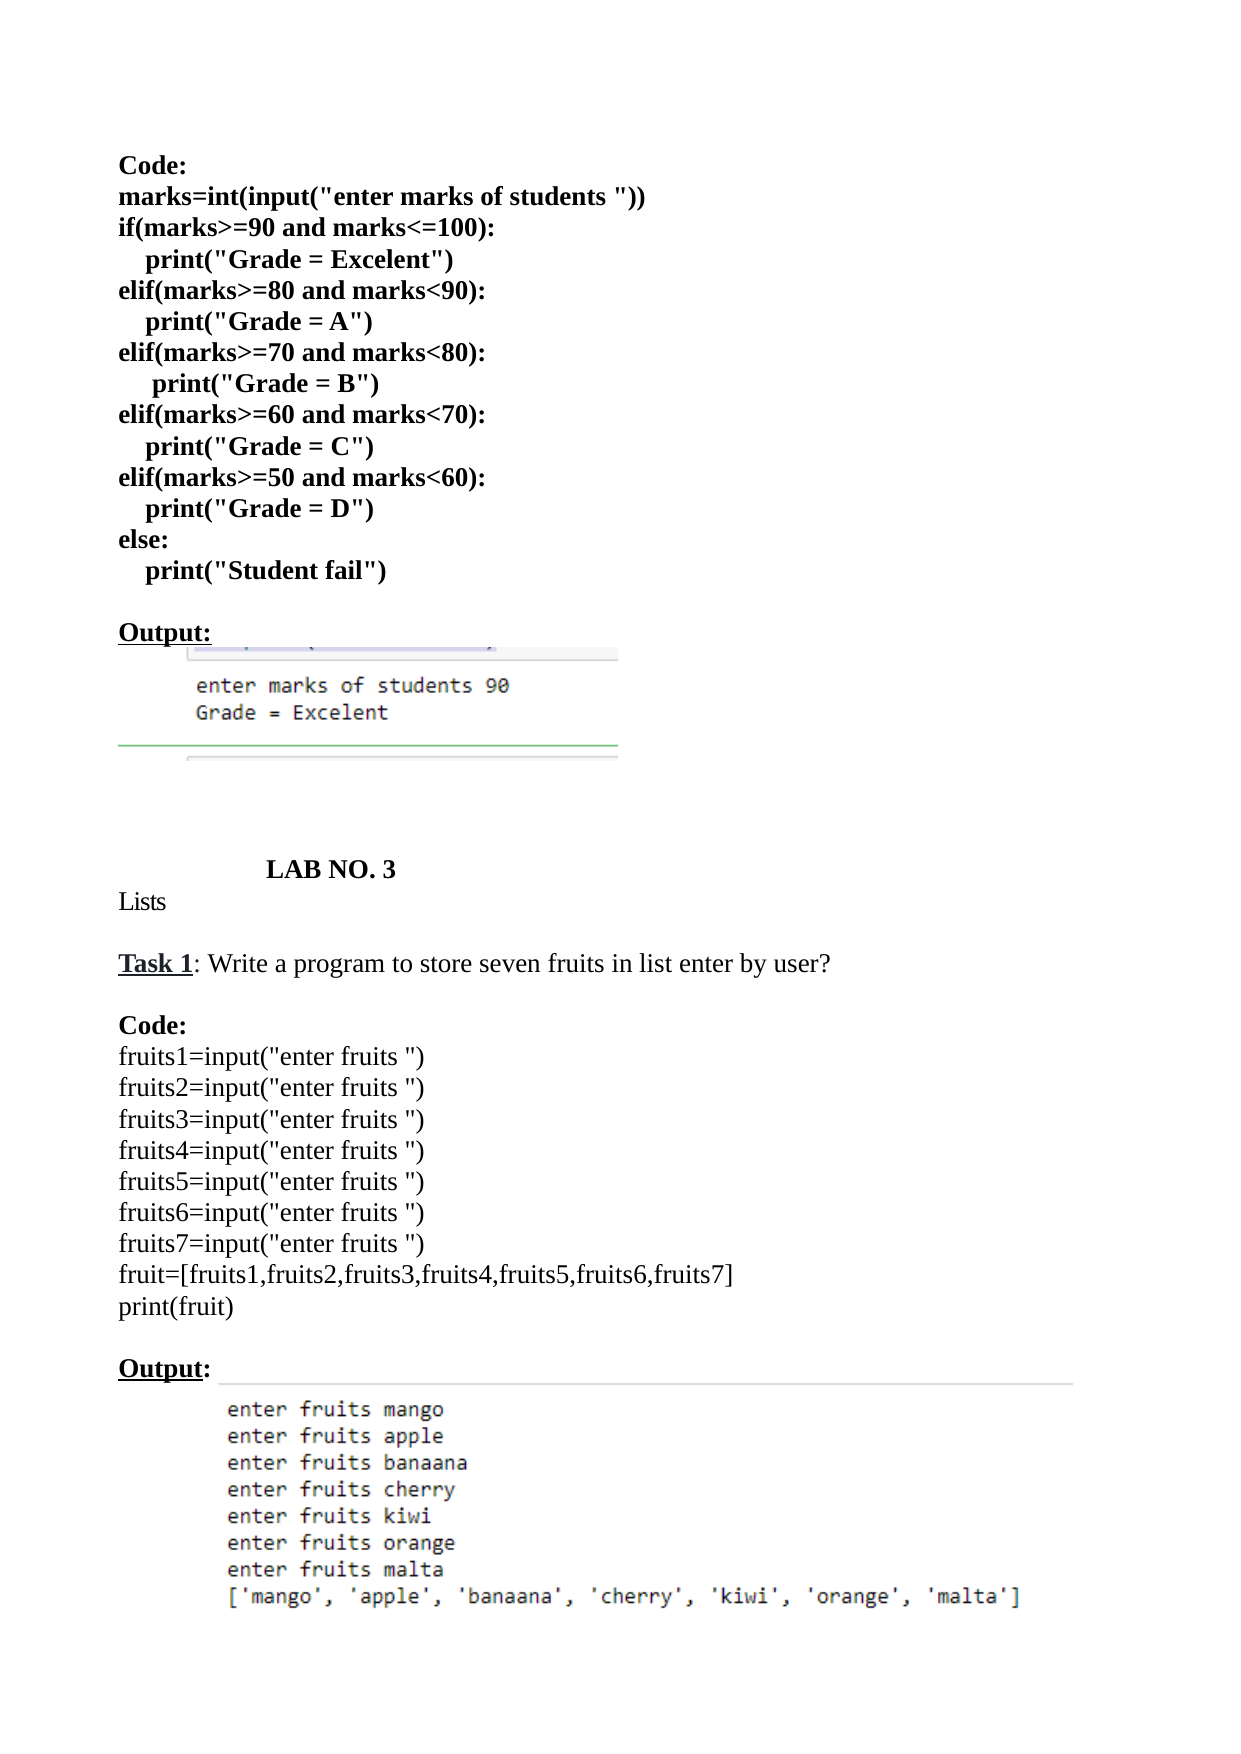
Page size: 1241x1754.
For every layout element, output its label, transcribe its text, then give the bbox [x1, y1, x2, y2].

text Code: [118, 1009, 1122, 1040]
text print(fruit) [118, 1289, 1122, 1321]
text else: [118, 523, 1122, 554]
text marks=int(input("enter marks of students ")) [118, 180, 1122, 212]
text print("Grade = D") [118, 492, 1122, 523]
text fruits3=input("enter fruits ") [118, 1103, 1122, 1134]
text print("Grade = Excelent") [118, 243, 1122, 274]
text Output: [118, 1352, 1122, 1383]
picture [118, 647, 619, 761]
text elif(marks>=50 and marks<60): [118, 461, 1122, 492]
text fruits7=input("enter fruits ") [118, 1227, 1122, 1258]
text print("Student fail") [118, 554, 1122, 585]
text fruits5=input("enter fruits ") [118, 1165, 1122, 1196]
text print("Grade = A") [118, 305, 1122, 336]
text Code: [118, 149, 1122, 180]
title Lists [118, 885, 1122, 916]
text fruits6=input("enter fruits ") [118, 1196, 1122, 1227]
text elif(marks>=80 and marks<90): [118, 274, 1122, 305]
text Task 1: Write a program to store seven fruits in list enter by user? [118, 947, 1122, 978]
text Output: [118, 616, 1122, 648]
text if(marks>=90 and marks<=100): [118, 212, 1122, 243]
text elif(marks>=70 and marks<80): [118, 336, 1122, 367]
picture [118, 1383, 1073, 1627]
text elif(marks>=60 and marks<70): [118, 398, 1122, 429]
text print("Grade = B") [118, 367, 1122, 398]
text fruit=[fruits1,fruits2,fruits3,fruits4,fruits5,fruits6,fruits7] [118, 1258, 1122, 1289]
text LAB NO. 3 [118, 853, 1122, 885]
text fruits1=input("enter fruits ") [118, 1040, 1122, 1072]
text fruits4=input("enter fruits ") [118, 1134, 1122, 1165]
text fruits2=input("enter fruits ") [118, 1072, 1122, 1103]
text print("Grade = C") [118, 429, 1122, 461]
